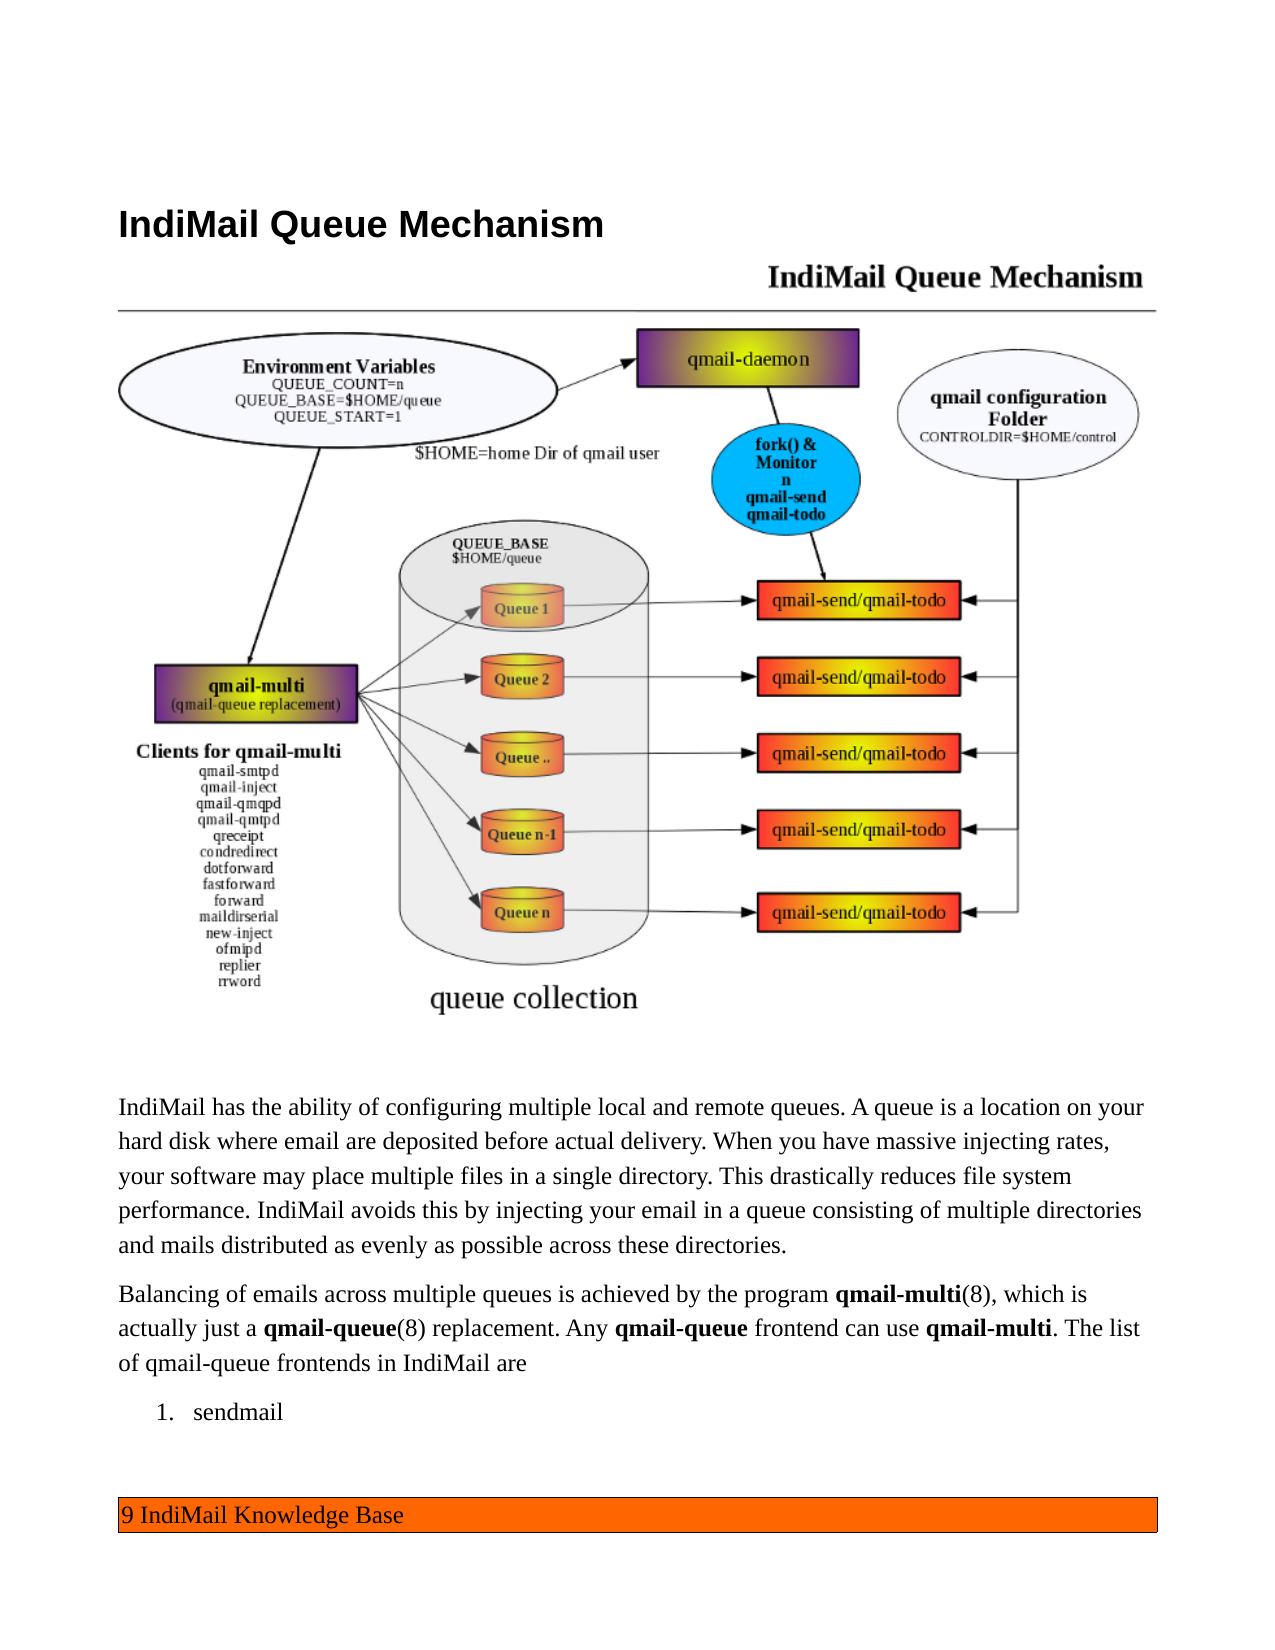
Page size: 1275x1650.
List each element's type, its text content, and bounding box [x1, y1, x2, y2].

subtitle IndiMail Queue Mechanism [118, 201, 1157, 245]
list sendmail [156, 1397, 1157, 1426]
text IndiMail has the ability of configuring multiple local and remote queues. A queue is a location on your hard disk where email are deposited before actual delivery. When you have massive injecting rates, your software may place multiple files in a single directory. This drastically reduces file system performance. IndiMail avoids this by injecting your email in a queue consisting of multiple directories and mails distributed as evenly as possible across these directories. [118, 1092, 1157, 1258]
picture [118, 257, 1157, 1037]
text Balancing of emails across multiple queues is achieved by the program qmail-multi(8), which is actually just a qmail-queue(8) replacement. Any qmail-queue frontend can use qmail-multi. The list of qmail-queue frontends in IndiMail are [118, 1279, 1157, 1376]
